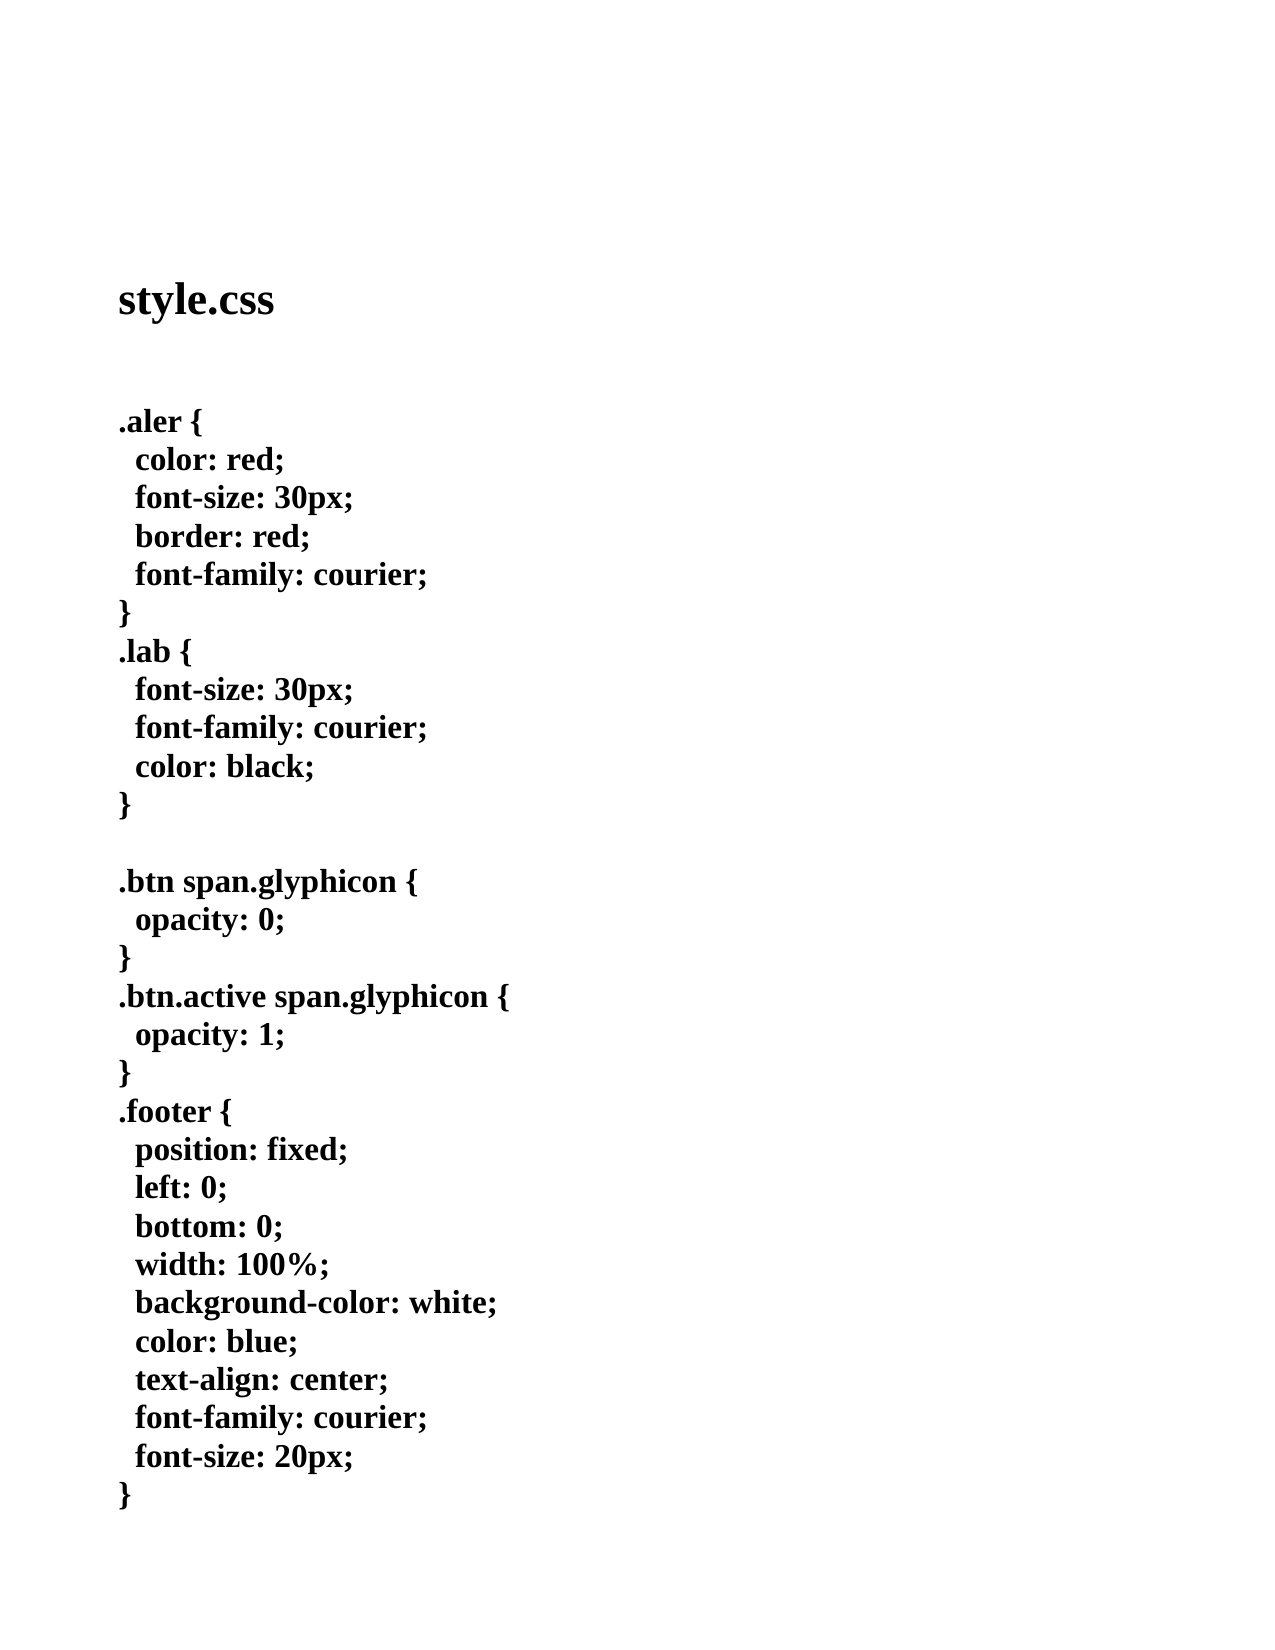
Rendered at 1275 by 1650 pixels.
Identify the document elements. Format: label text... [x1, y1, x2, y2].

text .footer { [118, 1091, 1157, 1129]
text position: fixed; [118, 1129, 1157, 1167]
text bottom: 0; [118, 1206, 1157, 1244]
text border: red; [118, 516, 1157, 554]
text } [118, 937, 1157, 976]
text font-size: 20px; [118, 1436, 1157, 1474]
text font-size: 30px; [118, 477, 1157, 516]
text font-family: courier; [118, 1397, 1157, 1436]
text .aler { [118, 401, 1157, 439]
text } [118, 1474, 1157, 1512]
text width: 100%; [118, 1244, 1157, 1282]
text .btn span.glyphicon { [118, 861, 1157, 899]
text } [118, 1052, 1157, 1091]
text font-size: 30px; [118, 669, 1157, 707]
text color: black; [118, 746, 1157, 784]
text .lab { [118, 631, 1157, 669]
text font-family: courier; [118, 554, 1157, 592]
text opacity: 0; [118, 899, 1157, 937]
text font-family: courier; [118, 707, 1157, 746]
text text-align: center; [118, 1359, 1157, 1397]
text } [118, 784, 1157, 822]
text } [118, 592, 1157, 631]
text opacity: 1; [118, 1014, 1157, 1052]
text color: blue; [118, 1321, 1157, 1359]
text left: 0; [118, 1167, 1157, 1206]
text .btn.active span.glyphicon { [118, 976, 1157, 1014]
text color: red; [118, 439, 1157, 477]
text background-color: white; [118, 1282, 1157, 1321]
text style.css [118, 271, 1157, 324]
